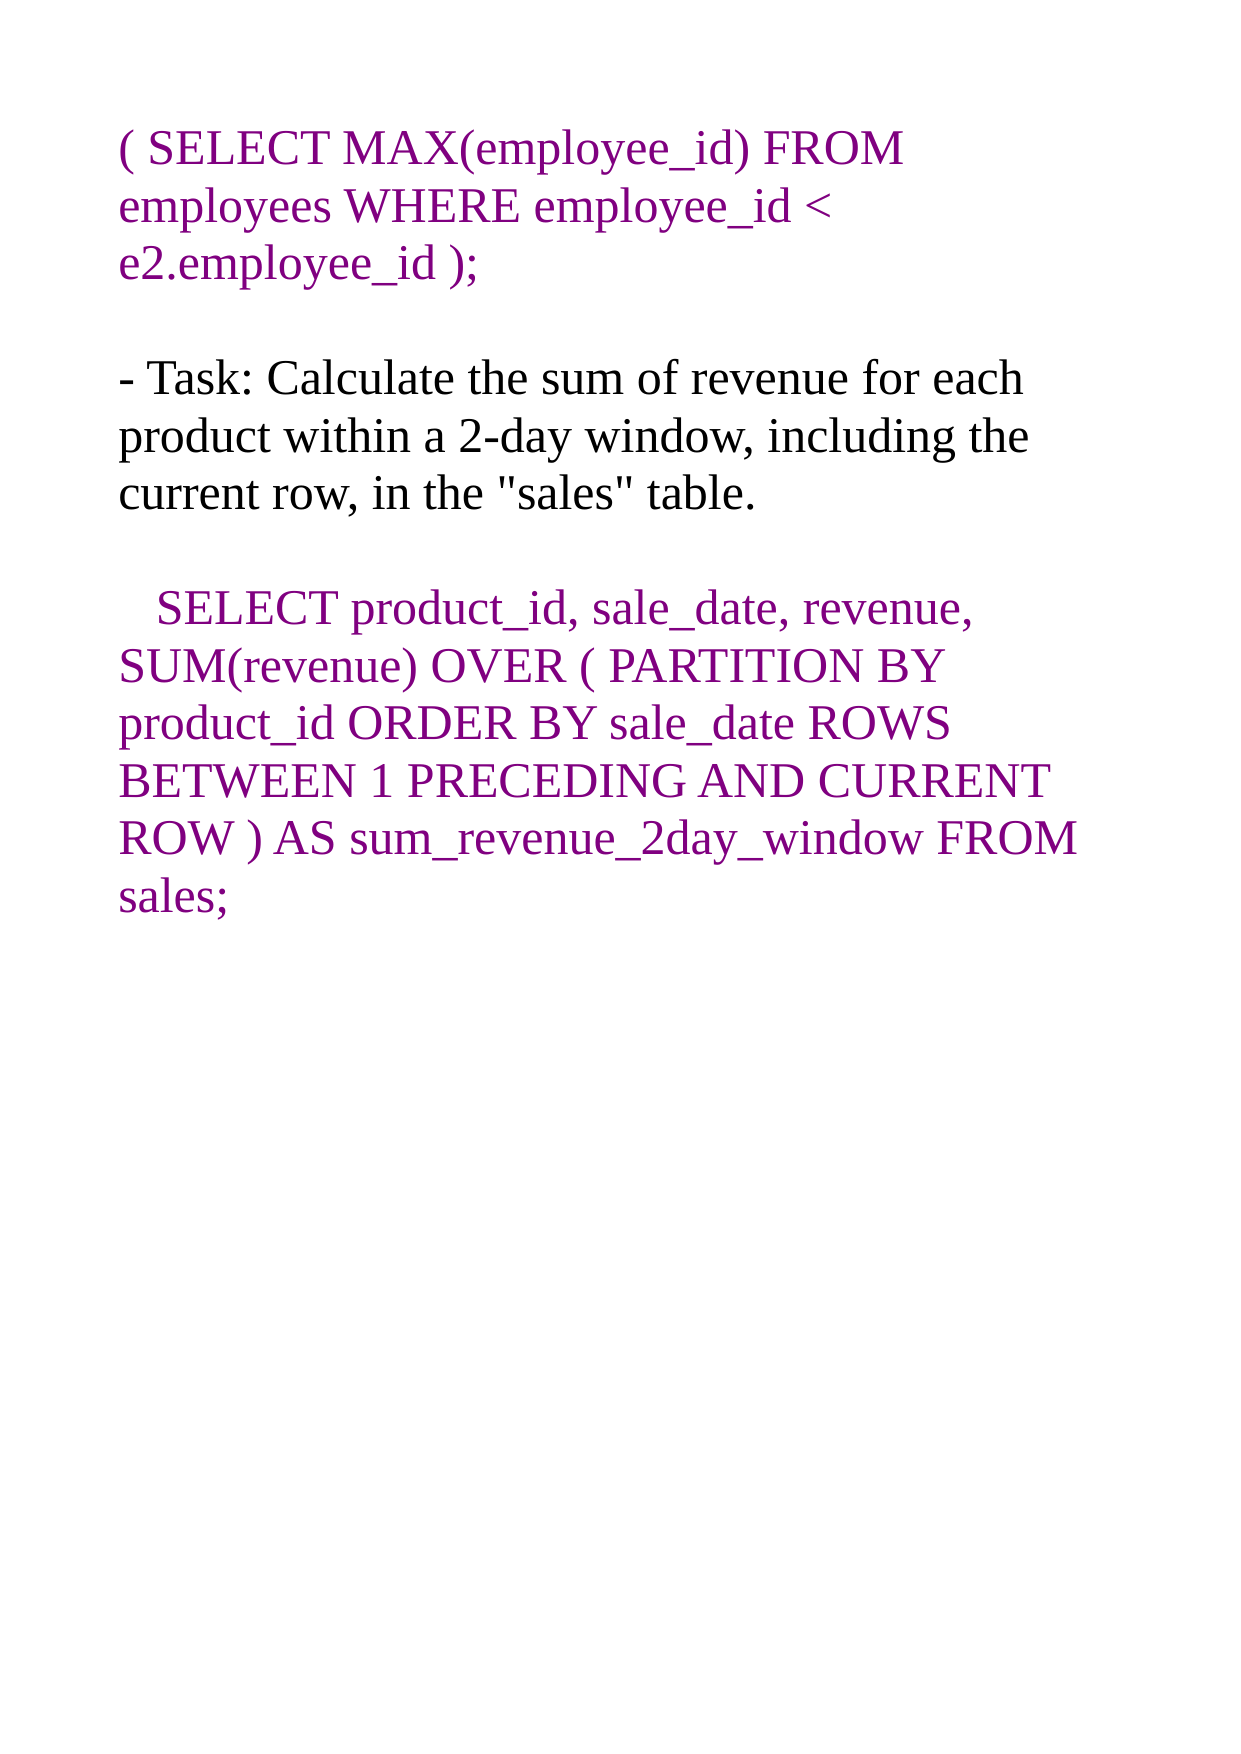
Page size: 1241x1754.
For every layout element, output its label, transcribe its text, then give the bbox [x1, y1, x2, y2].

text ( SELECT MAX(employee_id) FROM employees WHERE employee_id < e2.employee_id ); [118, 118, 1122, 291]
text - Task: Calculate the sum of revenue for each product within a 2-day window, including the current row, in the "sales" table. [118, 348, 1122, 521]
text SELECT product_id, sale_date, revenue, SUM(revenue) OVER ( PARTITION BY product_id ORDER BY sale_date ROWS BETWEEN 1 PRECEDING AND CURRENT ROW ) AS sum_revenue_2day_window FROM sales; [118, 578, 1122, 923]
